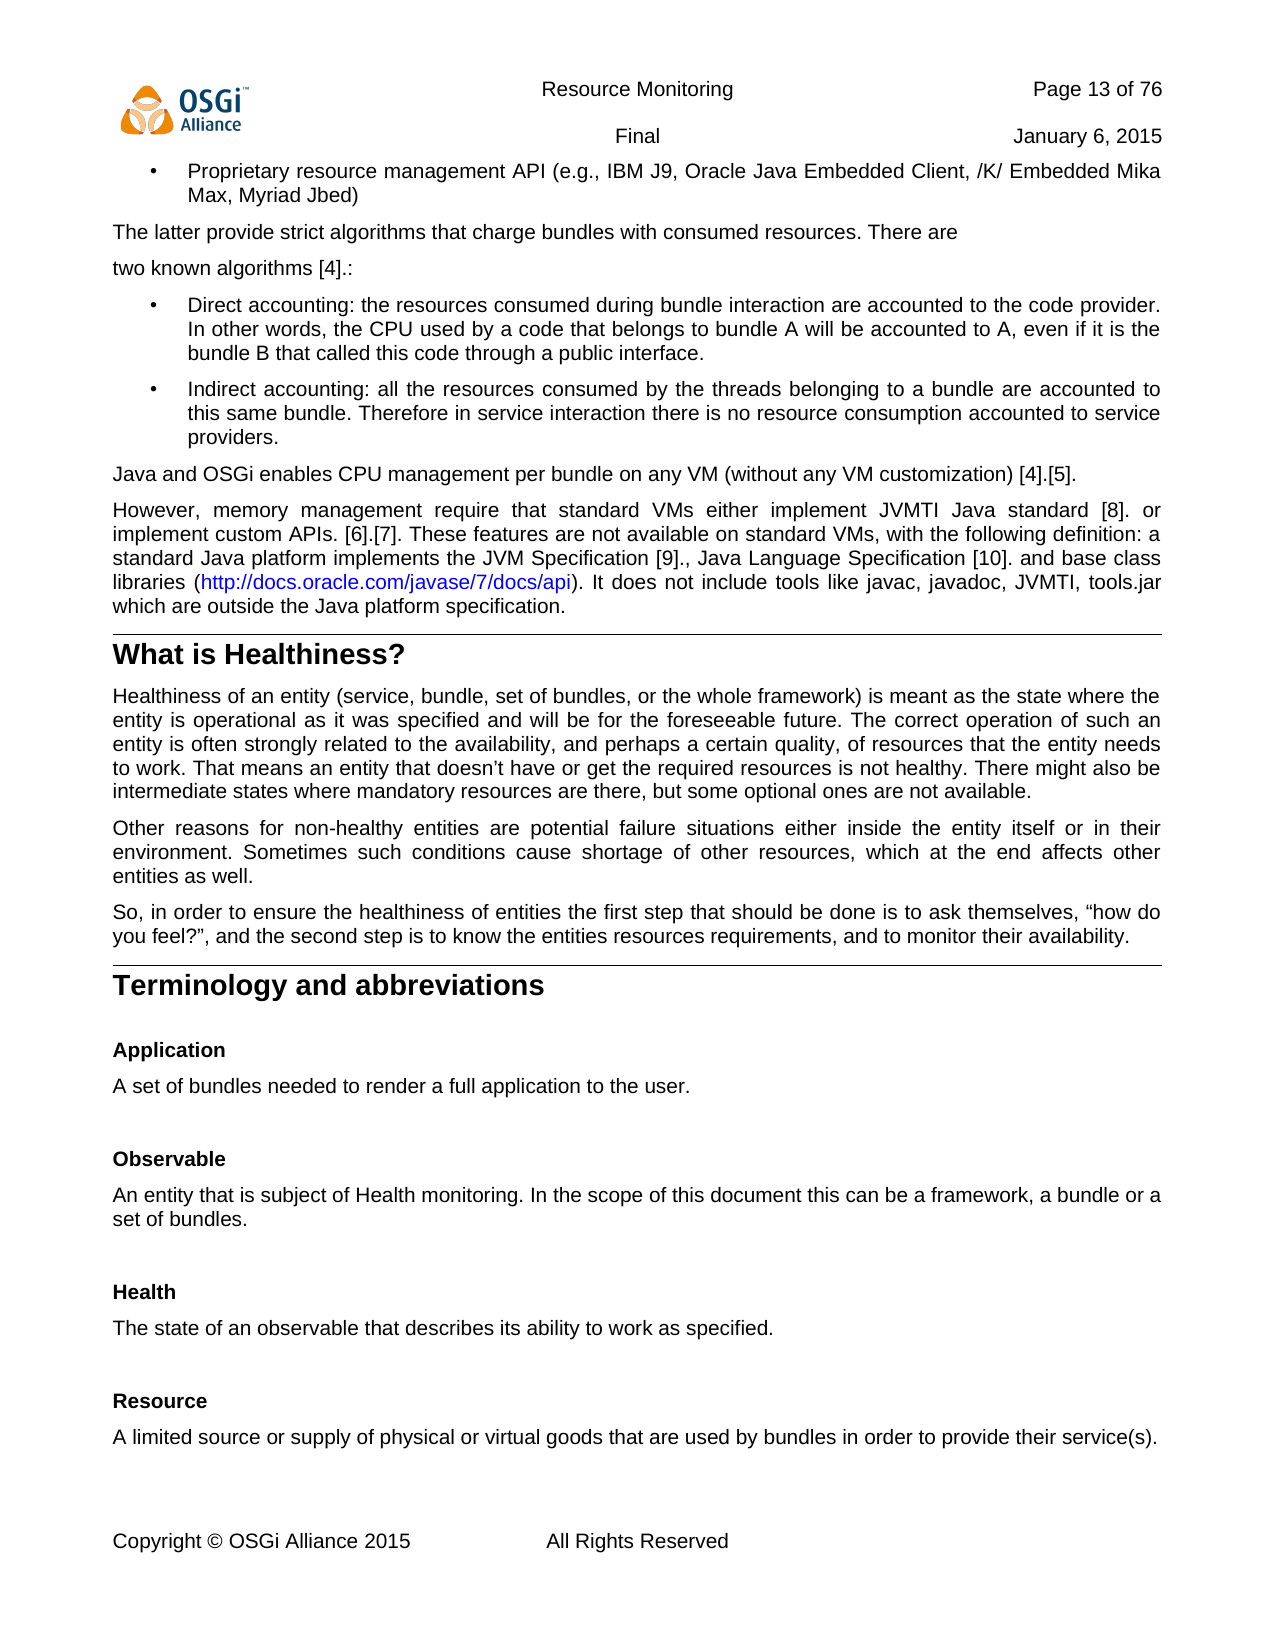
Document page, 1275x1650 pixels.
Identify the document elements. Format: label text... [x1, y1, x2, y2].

text The state of an observable that describes its ability to work as specified. [112, 1316, 1162, 1340]
text Healthiness of an entity (service, bundle, set of bundles, or the whole framework) is meant as the state where the entity is operational as it was specified and will be for the foreseeable future. The correct operation of such an entity is often strongly related to the availability, and perhaps a certain quality, of resources that the entity needs to work. That means an entity that doesn’t have or get the required resources is not healthy. There might also be intermediate states where mandatory resources are there, but some optional ones are not available. [112, 683, 1162, 803]
text two known algorithms [4].: [112, 256, 1162, 280]
list Indirect accounting: all the resources consumed by the threads belonging to a bundle are accounted to this same bundle. Therefore in service interaction there is no resource consumption accounted to service providers. [150, 377, 1162, 449]
text An entity that is subject of Health monitoring. In the scope of this document this can be a framework, a bundle or a set of bundles. [112, 1183, 1162, 1231]
picture [113, 78, 257, 142]
text Application [112, 1038, 1162, 1062]
text Observable [112, 1147, 1162, 1171]
text Other reasons for non-healthy entities are potential failure situations either inside the entity itself or in their environment. Sometimes such conditions cause shortage of other resources, which at the end affects other entities as well. [112, 816, 1162, 888]
subtitle What is Healthiness? [112, 635, 1162, 671]
text So, in order to ensure the healthiness of entities the first step that should be done is to ask themselves, “how do you feel?”, and the second step is to know the entities resources requirements, and to monitor their availability. [112, 900, 1162, 948]
text Java and OSGi enables CPU management per bundle on any VM (without any VM customization) [4].[5]. [112, 461, 1162, 485]
list Proprietary resource management API (e.g., IBM J9, Oracle Java Embedded Client, /K/ Embedded Mika Max, Myriad Jbed) [150, 159, 1162, 207]
text A limited source or supply of physical or virtual goods that are used by bundles in order to provide their service(s). [112, 1425, 1162, 1449]
text A set of bundles needed to render a full application to the user. [112, 1074, 1162, 1098]
list Direct accounting: the resources consumed during bundle interaction are accounted to the code provider. In other words, the CPU used by a code that belongs to bundle A will be accounted to A, even if it is the bundle B that called this code through a public interface. [150, 292, 1162, 364]
text Health [112, 1280, 1162, 1304]
subtitle Terminology and abbreviations [112, 966, 1162, 1001]
text Resource [112, 1389, 1162, 1413]
text However, memory management require that standard VMs either implement JVMTI Java standard [8]. or implement custom APIs. [6].[7]. These features are not available on standard VMs, with the following definition: a standard Java platform implements the JVM Specification [9]., Java Language Specification [10]. and base class libraries (http://docs.oracle.com/javase/7/docs/api). It does not include tools like javac, javadoc, JVMTI, tools.jar which are outside the Java platform specification. [112, 498, 1162, 618]
text The latter provide strict algorithms that charge bundles with consumed resources. There are [112, 219, 1162, 243]
